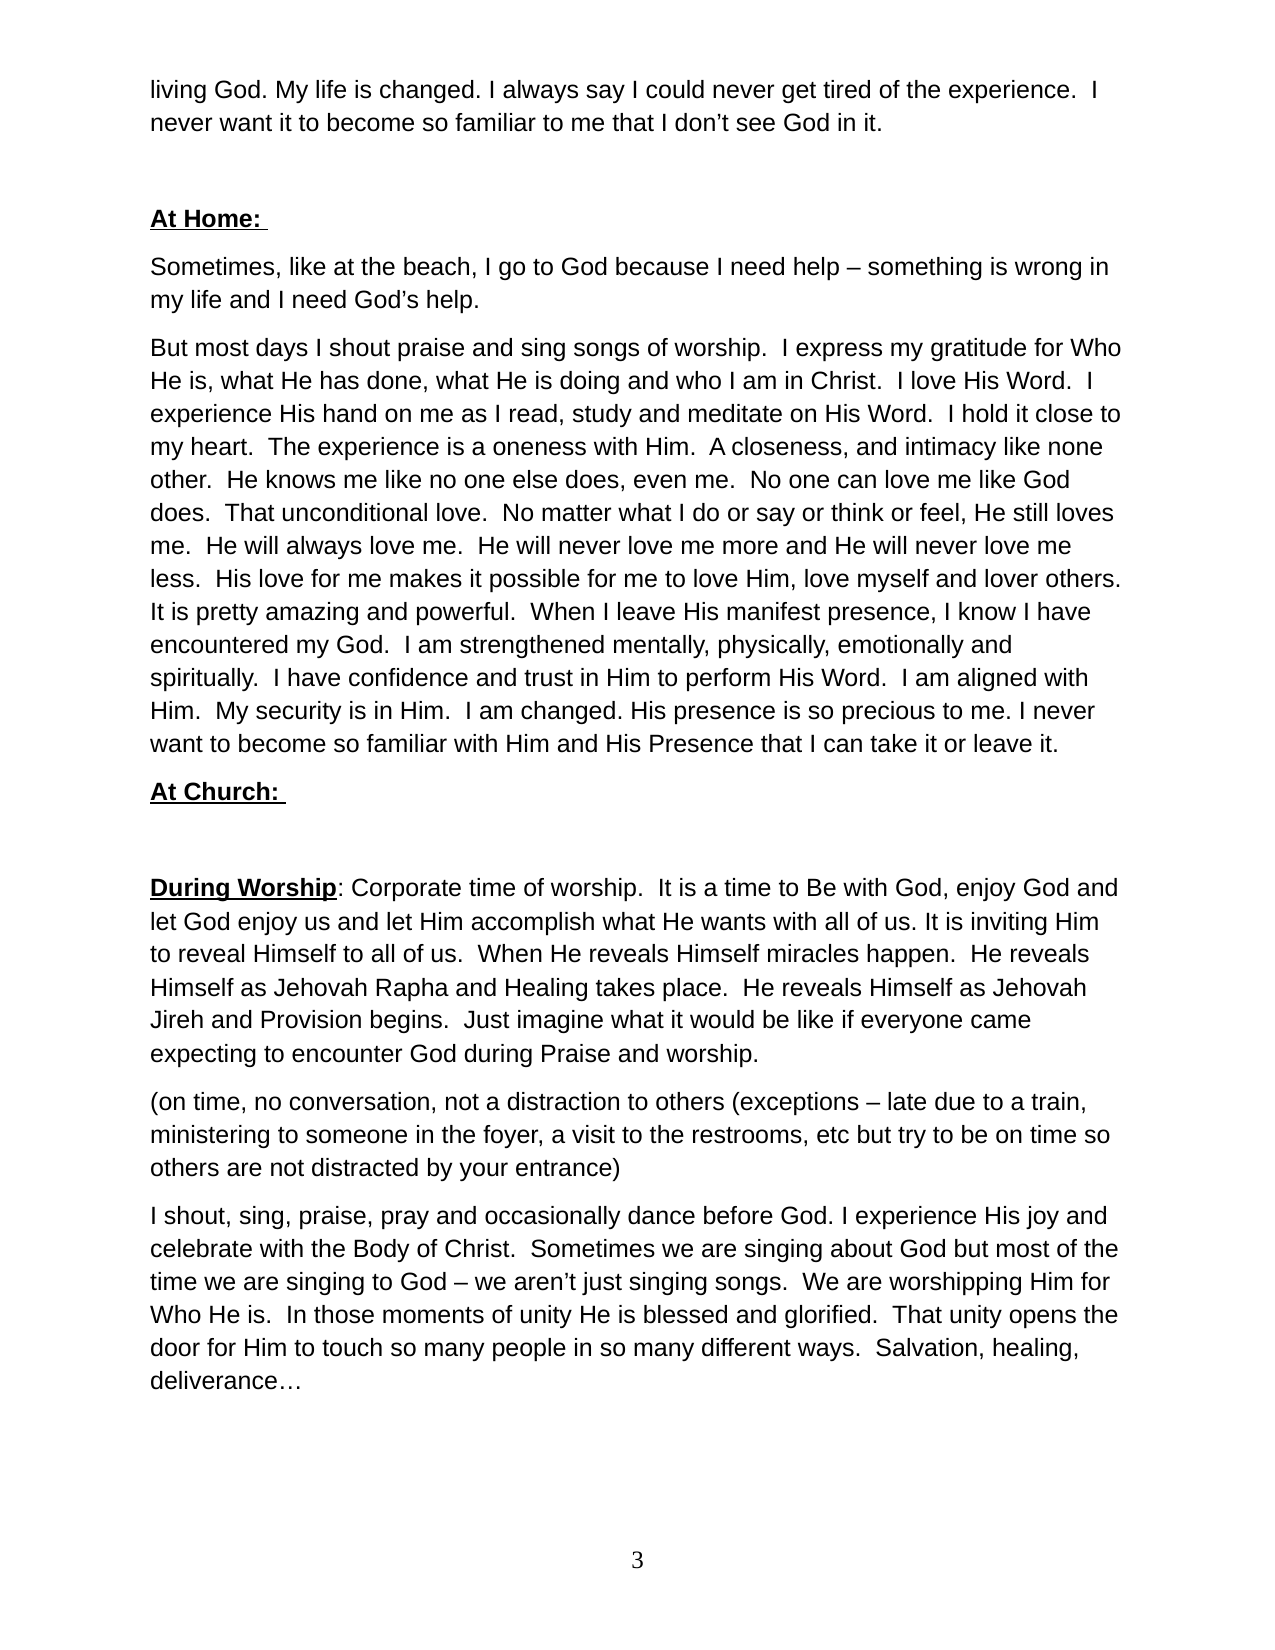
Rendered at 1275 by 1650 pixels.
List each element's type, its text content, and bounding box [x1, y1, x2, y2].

text (on time, no conversation, not a distraction to others (exceptions – late due to a train, ministering to someone in the foyer, a visit to the restrooms, etc but try to be on time so others are not distracted by your entrance) [150, 1087, 1125, 1181]
text At Church: [150, 777, 1125, 806]
text During Worship: Corporate time of worship. It is a time to Be with God, enjoy God and let God enjoy us and let Him accomplish what He wants with all of us. It is inviting Him to reveal Himself to all of us. When He reveals Himself miracles happen. He reveals Himself as Jehovah Rapha and Healing takes place. He reveals Himself as Jehovah Jireh and Provision begins. Just imagine what it would be like if everyone came expecting to encounter God during Praise and worship. [150, 873, 1125, 1067]
text At Home: [150, 204, 1125, 233]
text I shout, sing, praise, pray and occasionally dance before God. I experience His joy and celebrate with the Body of Christ. Sometimes we are singing about God but most of the time we are singing to God – we aren’t just singing songs. We are worshipping Him for Who He is. In those moments of unity He is blessed and glorified. That unity opens the door for Him to touch so many people in so many different ways. Salvation, healing, deliverance… [150, 1201, 1125, 1394]
text Sometimes, like at the beach, I go to God because I need help – something is wrong in my life and I need God’s help. [150, 252, 1125, 314]
text living God. My life is changed. I always say I could never get tired of the experience. I never want it to become so familiar to me that I don’t see God in it. [150, 75, 1125, 137]
text But most days I shout praise and sing songs of worship. I express my gratitude for Who He is, what He has done, what He is doing and who I am in Christ. I love His Word. I experience His hand on me as I read, study and meditate on His Word. I hold it close to my heart. The experience is a oneness with Him. A closeness, and intimacy like none other. He knows me like no one else does, even me. No one can love me like God does. That unconditional love. No matter what I do or say or think or feel, He still loves me. He will always love me. He will never love me more and He will never love me less. His love for me makes it possible for me to love Him, love myself and lover others. It is pretty amazing and powerful. When I leave His manifest presence, I know I have encountered my God. I am strengthened mentally, physically, emotionally and spiritually. I have confidence and trust in Him to perform His Word. I am aligned with Him. My security is in Him. I am changed. His presence is so precious to me. I never want to become so familiar with Him and His Presence that I can take it or leave it. [150, 333, 1125, 758]
